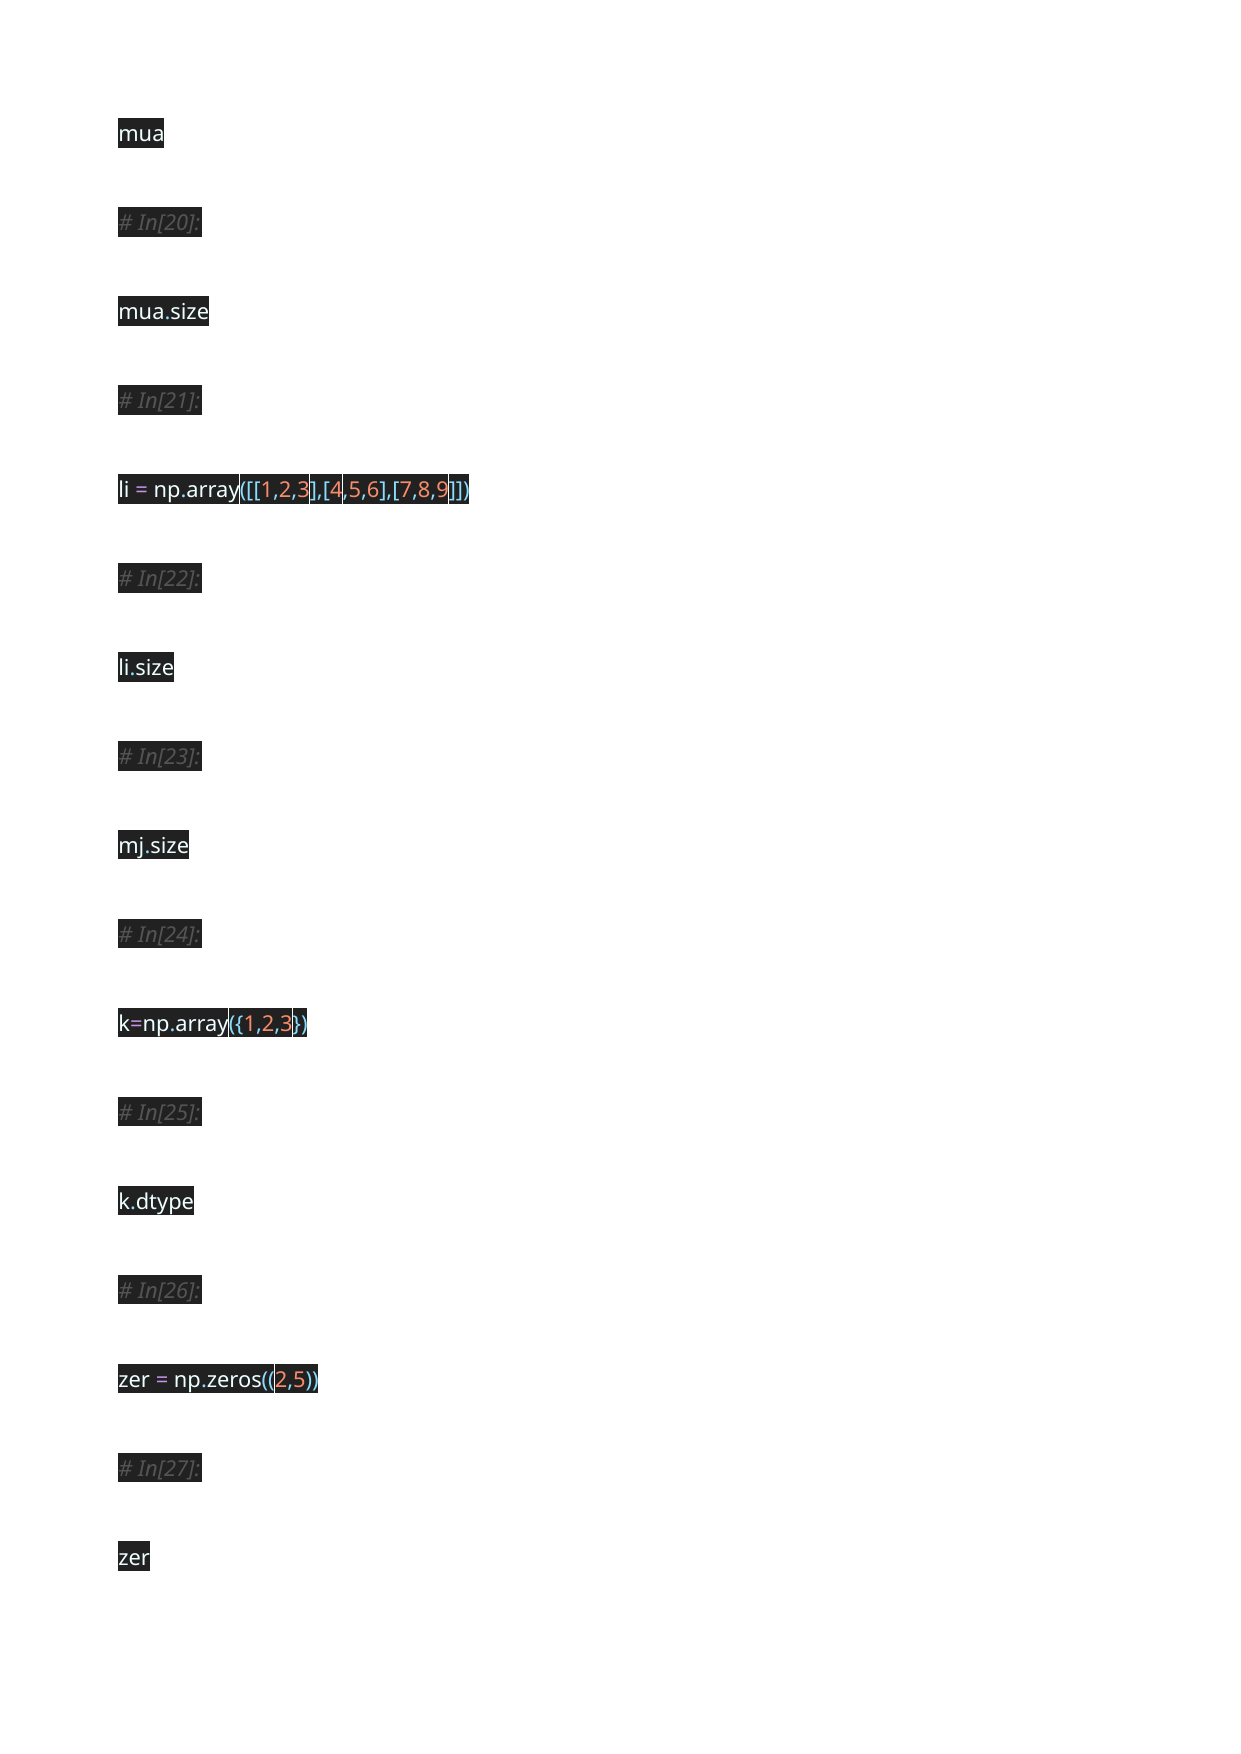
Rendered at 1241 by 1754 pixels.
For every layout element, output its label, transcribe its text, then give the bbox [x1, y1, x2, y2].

text mua [118, 118, 1122, 148]
text k.dtype [118, 1186, 1122, 1215]
text # In[22]: [118, 563, 1122, 593]
text # In[25]: [118, 1097, 1122, 1126]
text mua.size [118, 296, 1122, 326]
text # In[23]: [118, 741, 1122, 771]
text li.size [118, 652, 1122, 682]
text # In[26]: [118, 1274, 1122, 1304]
text zer [118, 1541, 1122, 1571]
text # In[27]: [118, 1452, 1122, 1482]
text # In[24]: [118, 919, 1122, 948]
text # In[21]: [118, 385, 1122, 415]
text zer = np.zeros((2,5)) [118, 1363, 1122, 1393]
text li = np.array([[1,2,3],[4,5,6],[7,8,9]]) [118, 474, 1122, 504]
text # In[20]: [118, 207, 1122, 237]
text mj.size [118, 830, 1122, 859]
text k=np.array({1,2,3}) [118, 1008, 1122, 1037]
